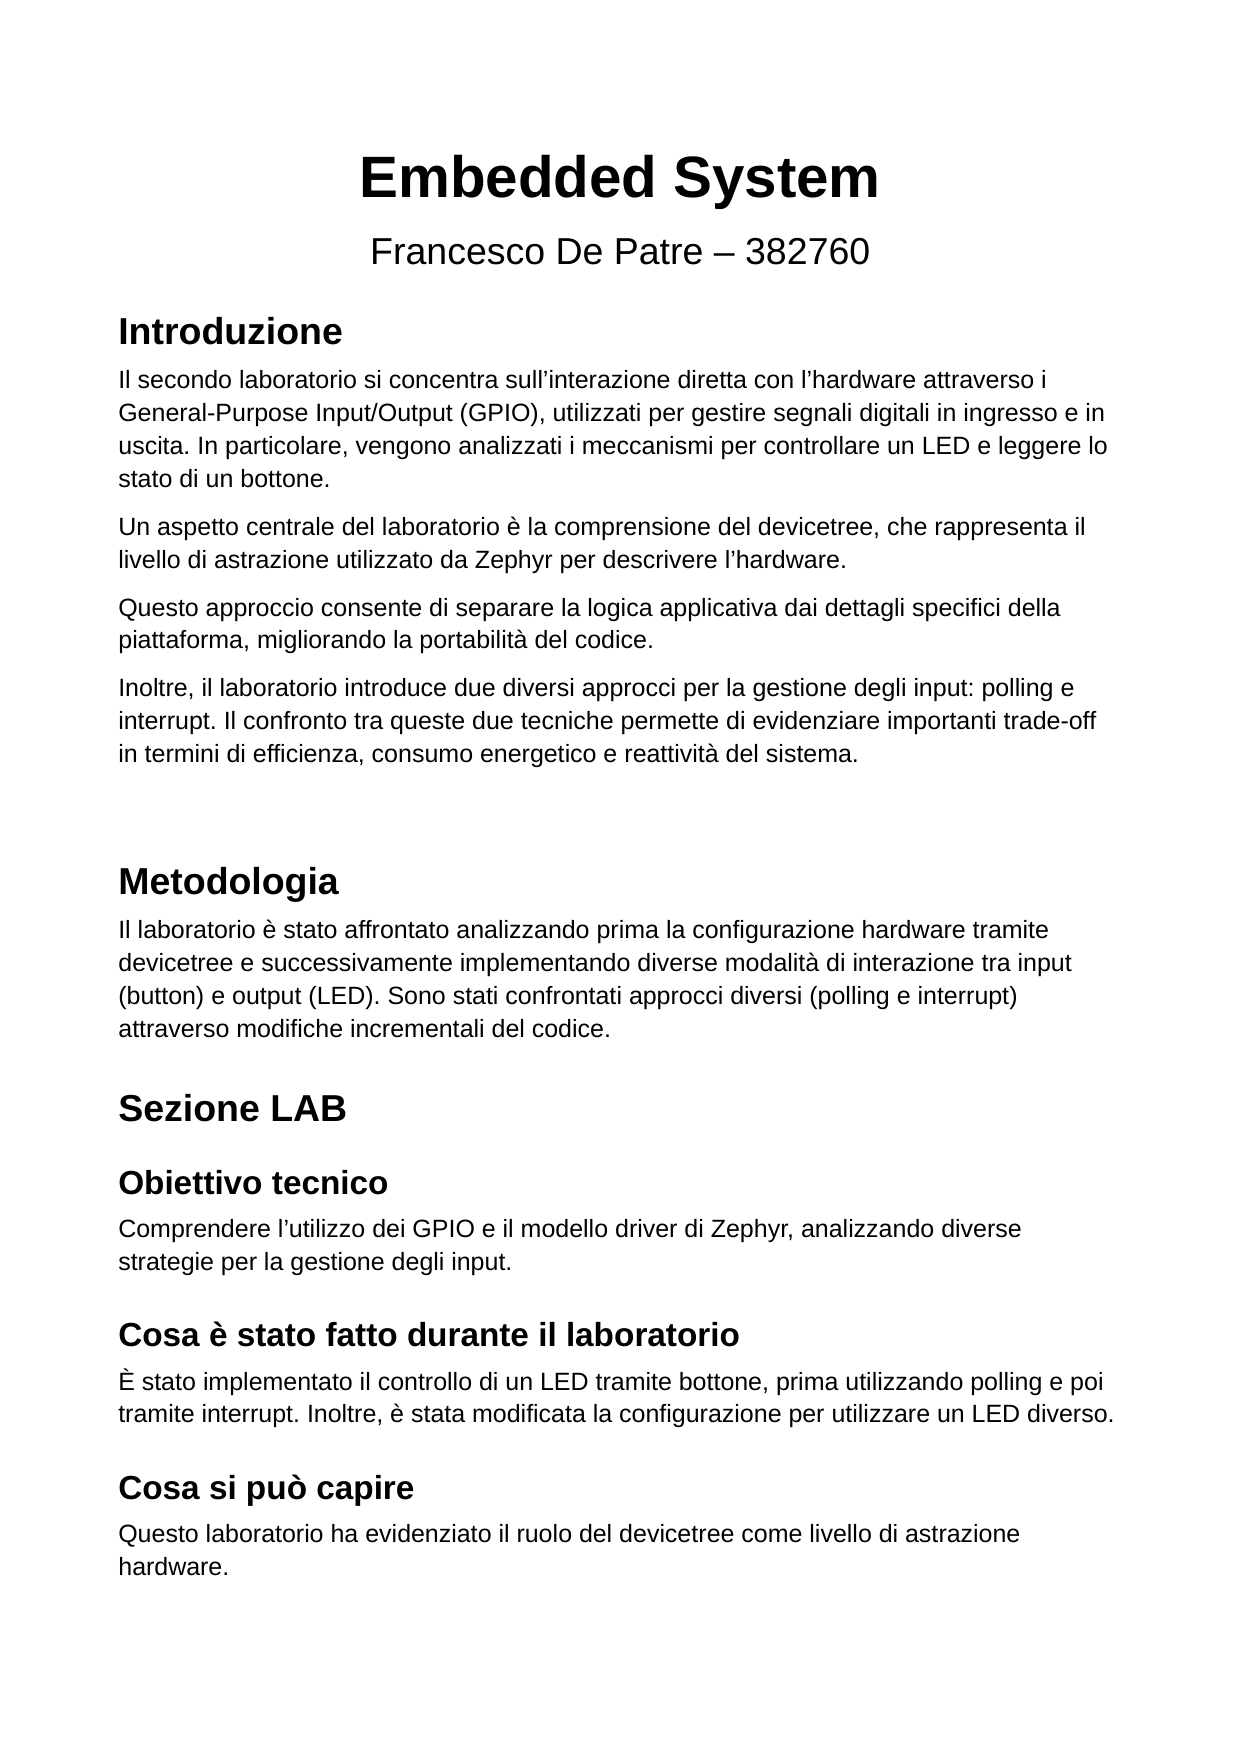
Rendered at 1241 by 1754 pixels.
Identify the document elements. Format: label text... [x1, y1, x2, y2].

text Questo approccio consente di separare la logica applicativa dai dettagli specifici della piattaforma, migliorando la portabilità del codice. [118, 592, 1122, 654]
subtitle Metodologia [118, 859, 1122, 902]
text Questo laboratorio ha evidenziato il ruolo del devicetree come livello di astrazione hardware. [118, 1519, 1122, 1581]
subtitle Obiettivo tecnico [118, 1163, 1122, 1202]
text Comprendere l’utilizzo dei GPIO e il modello driver di Zephyr, analizzando diverse strategie per la gestione degli input. [118, 1214, 1122, 1276]
text È stato implementato il controllo di un LED tramite bottone, prima utilizzando polling e poi tramite interrupt. Inoltre, è stata modificata la configurazione per utilizzare un LED diverso. [118, 1366, 1122, 1428]
subtitle Cosa si può capire [118, 1468, 1122, 1506]
text Il laboratorio è stato affrontato analizzando prima la configurazione hardware tramite devicetree e successivamente implementando diverse modalità di interazione tra input (button) e output (LED). Sono stati confrontati approcci diversi (polling e interrupt) attraverso modifiche incrementali del codice. [118, 915, 1122, 1043]
text Inoltre, il laboratorio introduce due diversi approcci per la gestione degli input: polling e interrupt. Il confronto tra queste due tecniche permette di evidenziare importanti trade-off in termini di efficienza, consumo energetico e reattività del sistema. [118, 673, 1122, 768]
subtitle Introduzione [118, 309, 1122, 353]
subtitle Francesco De Patre – 382760 [118, 229, 1122, 272]
subtitle Sezione LAB [118, 1087, 1122, 1130]
text Un aspetto centrale del laboratorio è la comprensione del devicetree, che rappresenta il livello di astrazione utilizzato da Zephyr per descrivere l’hardware. [118, 512, 1122, 574]
title Embedded System [118, 143, 1122, 210]
subtitle Cosa è stato fatto durante il laboratorio [118, 1316, 1122, 1354]
text Il secondo laboratorio si concentra sull’interazione diretta con l’hardware attraverso i General-Purpose Input/Output (GPIO), utilizzati per gestire segnali digitali in ingresso e in uscita. In particolare, vengono analizzati i meccanismi per controllare un LED e leggere lo stato di un bottone. [118, 365, 1122, 493]
